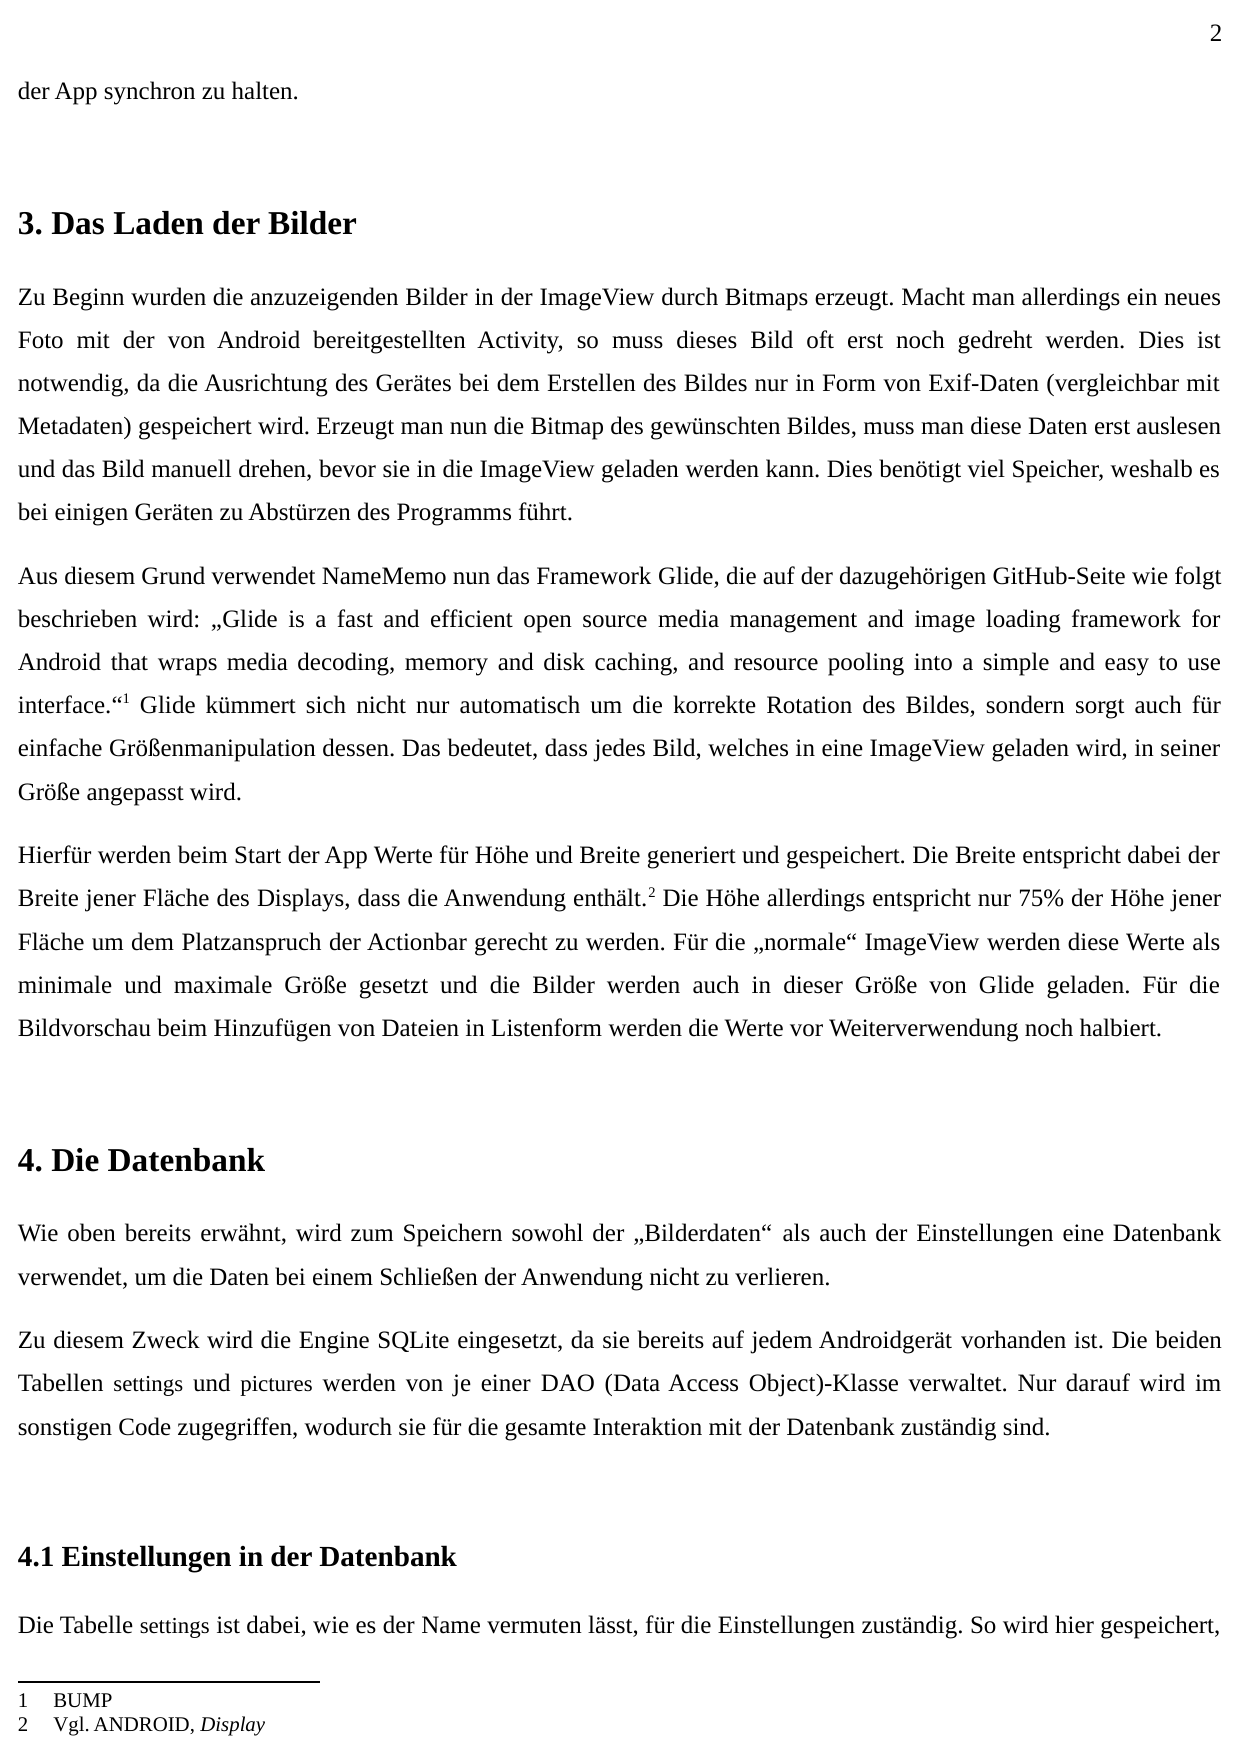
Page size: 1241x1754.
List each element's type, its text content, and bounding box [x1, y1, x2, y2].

text Zu diesem Zweck wird die Engine SQLite eingesetzt, da sie bereits auf jedem Androidgerät vorhanden ist. Die beiden Tabellen settings und pictures werden von je einer DAO (Data Access Object)-Klasse verwaltet. Nur darauf wird im sonstigen Code zugegriffen, wodurch sie für die gesamte Interaktion mit der Datenbank zuständig sind. [18, 1325, 1222, 1440]
text Die Tabelle settings ist dabei, wie es der Name vermuten lässt, für die Einstellungen zuständig. So wird hier gespeichert, [18, 1610, 1222, 1639]
text Vgl. ANDROID, Display [18, 1712, 1222, 1736]
subtitle 4.1 Einstellungen in der Datenbank [18, 1539, 1222, 1573]
text Hierfür werden beim Start der App Werte für Höhe und Breite generiert und gespeichert. Die Breite entspricht dabei der Breite jener Fläche des Displays, dass die Anwendung enthält. Die Höhe allerdings entspricht nur 75% der Höhe jener Fläche um dem Platzanspruch der Actionbar gerecht zu werden. Für die „normale“ ImageView werden diese Werte als minimale und maximale Größe gesetzt und die Bilder werden auch in dieser Größe von Glide geladen. Für die Bildvorschau beim Hinzufügen von Dateien in Listenform werden die Werte vor Weiterverwendung noch halbiert. [18, 840, 1222, 1042]
text der App synchron zu halten. [18, 76, 1222, 105]
text Aus diesem Grund verwendet NameMemo nun das Framework Glide, die auf der dazugehörigen GitHub-Seite wie folgt beschrieben wird: „Glide is a fast and efficient open source media management and image loading framework for Android that wraps media decoding, memory and disk caching, and resource pooling into a simple and easy to use interface.“ Glide kümmert sich nicht nur automatisch um die korrekte Rotation des Bildes, sondern sorgt auch für einfache Größenmanipulation dessen. Das bedeutet, dass jedes Bild, welches in eine ImageView geladen wird, in seiner Größe angepasst wird. [18, 561, 1222, 805]
text Wie oben bereits erwähnt, wird zum Speichern sowohl der „Bilderdaten“ als auch der Einstellungen eine Datenbank verwendet, um die Daten bei einem Schließen der Anwendung nicht zu verlieren. [18, 1218, 1222, 1290]
text Zu Beginn wurden die anzuzeigenden Bilder in der ImageView durch Bitmaps erzeugt. Macht man allerdings ein neues Foto mit der von Android bereitgestellten Activity, so muss dieses Bild oft erst noch gedreht werden. Dies ist notwendig, da die Ausrichtung des Gerätes bei dem Erstellen des Bildes nur in Form von Exif-Daten (vergleichbar mit Metadaten) gespeichert wird. Erzeugt man nun die Bitmap des gewünschten Bildes, muss man diese Daten erst auslesen und das Bild manuell drehen, bevor sie in die ImageView geladen werden kann. Dies benötigt viel Speicher, weshalb es bei einigen Geräten zu Abstürzen des Programms führt. [18, 282, 1222, 526]
text BUMP [18, 1688, 1222, 1712]
subtitle 3. Das Laden der Bilder [18, 203, 1222, 242]
subtitle 4. Die Datenbank [18, 1140, 1222, 1179]
